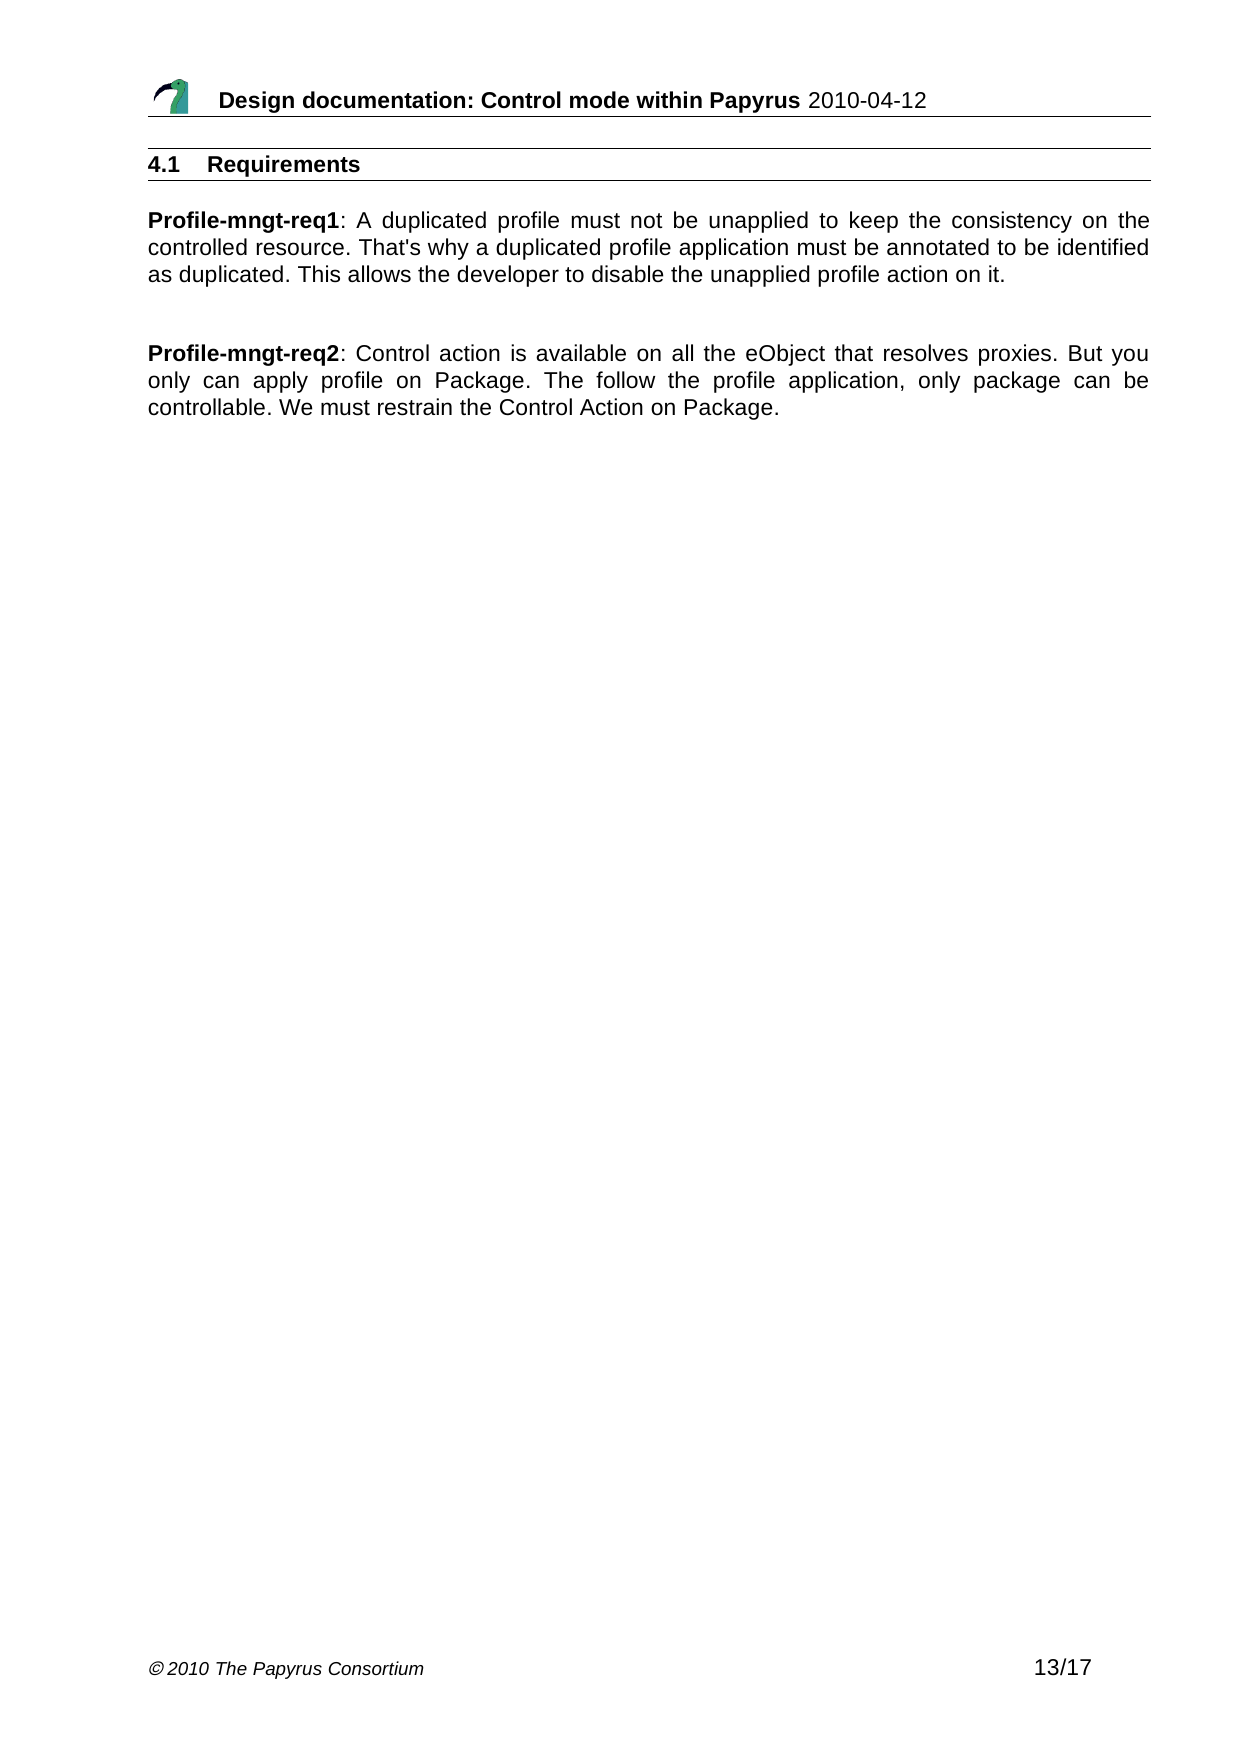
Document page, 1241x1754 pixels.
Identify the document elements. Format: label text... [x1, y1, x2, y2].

text Profile-mngt-req2: Control action is available on all the eObject that resolves proxies. But you only can apply profile on Package. The follow the profile application, only package can be controllable. We must restrain the Control Action on Package. [148, 339, 1151, 421]
text Profile-mngt-req1: A duplicated profile must not be unapplied to keep the consistency on the controlled resource. That's why a duplicated profile application must be annotated to be identified as duplicated. This allows the developer to disable the unapplied profile action on it. [148, 206, 1151, 287]
picture [153, 79, 189, 114]
subtitle Requirements [148, 149, 1151, 180]
